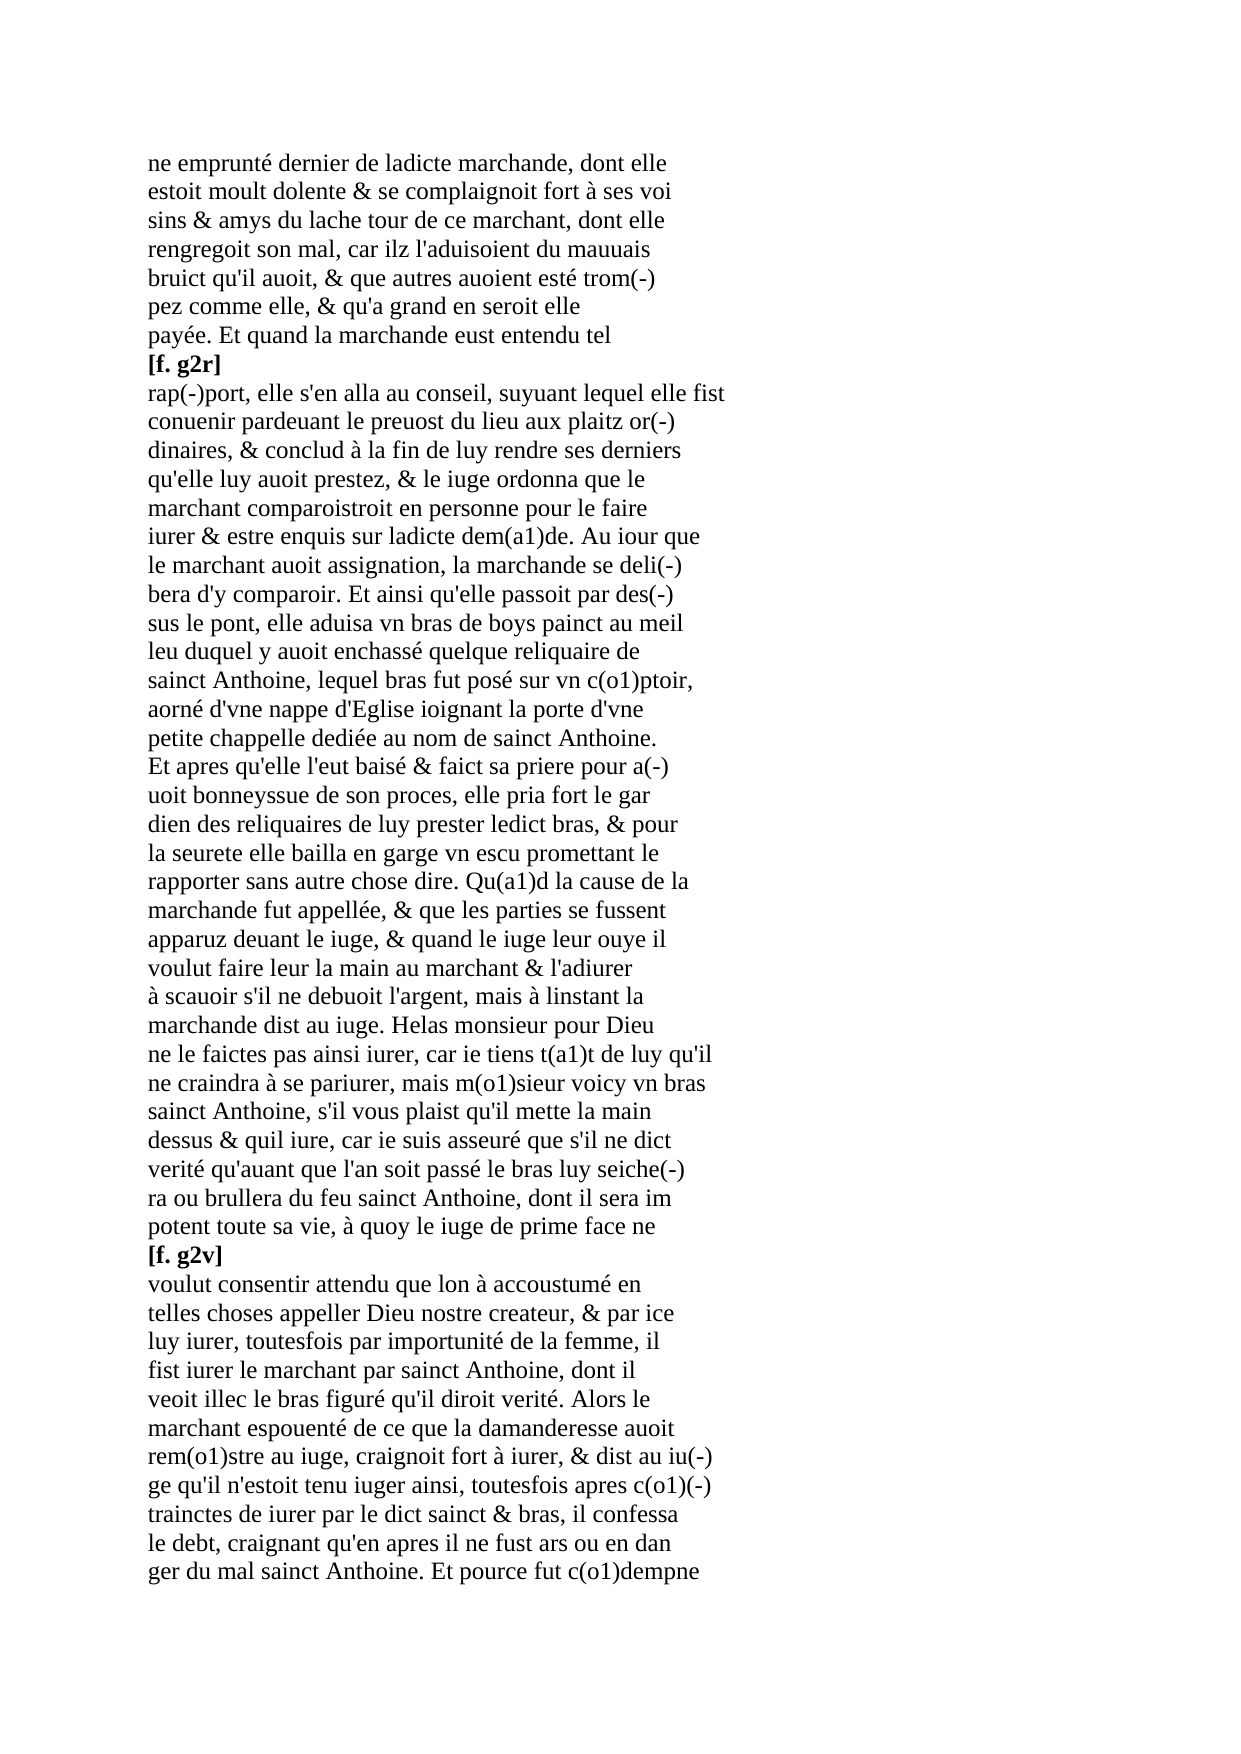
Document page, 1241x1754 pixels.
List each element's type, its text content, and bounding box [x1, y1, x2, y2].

text ne emprunté dernier de ladicte marchande, dont elle estoit moult dolente & se complaignoit fort à ses voi sins & amys du lache tour de ce marchant, dont elle rengregoit son mal, car ilz l'aduisoient du mauuais bruict qu'il auoit, & que autres auoient esté trom(-) pez comme elle, & qu'a grand en seroit elle payée. Et quand la marchande eust entendu tel [f. g2r] rap(-)port, elle s'en alla au conseil, suyuant lequel elle fist conuenir pardeuant le preuost du lieu aux plaitz or(-) dinaires, & conclud à la fin de luy rendre ses derniers qu'elle luy auoit prestez, & le iuge ordonna que le marchant comparoistroit en personne pour le faire iurer & estre enquis sur ladicte dem(a1)de. Au iour que le marchant auoit assignation, la marchande se deli(-) bera d'y comparoir. Et ainsi qu'elle passoit par des(-) sus le pont, elle aduisa vn bras de boys painct au meil leu duquel y auoit enchassé quelque reliquaire de sainct Anthoine, lequel bras fut posé sur vn c(o1)ptoir, aorné d'vne nappe d'Eglise ioignant la porte d'vne petite chappelle dediée au nom de sainct Anthoine. Et apres qu'elle l'eut baisé & faict sa priere pour a(-) uoit bonneyssue de son proces, elle pria fort le gar dien des reliquaires de luy prester ledict bras, & pour la seurete elle bailla en garge vn escu promettant le rapporter sans autre chose dire. Qu(a1)d la cause de la marchande fut appellée, & que les parties se fussent apparuz deuant le iuge, & quand le iuge leur ouye il voulut faire leur la main au marchant & l'adiurer à scauoir s'il ne debuoit l'argent, mais à linstant la marchande dist au iuge. Helas monsieur pour Dieu ne le faictes pas ainsi iurer, car ie tiens t(a1)t de luy qu'il ne craindra à se pariurer, mais m(o1)sieur voicy vn bras sainct Anthoine, s'il vous plaist qu'il mette la main dessus & quil iure, car ie suis asseuré que s'il ne dict verité qu'auant que l'an soit passé le bras luy seiche(-) ra ou brullera du feu sainct Anthoine, dont il sera im potent toute sa vie, à quoy le iuge de prime face ne [f. g2v] voulut consentir attendu que lon à accoustumé en telles choses appeller Dieu nostre createur, & par ice luy iurer, toutesfois par importunité de la femme, il fist iurer le marchant par sainct Anthoine, dont il veoit illec le bras figuré qu'il diroit verité. Alors le marchant espouenté de ce que la damanderesse auoit rem(o1)stre au iuge, craignoit fort à iurer, & dist au iu(-) ge qu'il n'estoit tenu iuger ainsi, toutesfois apres c(o1)(-) trainctes de iurer par le dict sainct & bras, il confessa le debt, craignant qu'en apres il ne fust ars ou en dan ger du mal sainct Anthoine. Et pource fut c(o1)dempne [148, 148, 1093, 1585]
